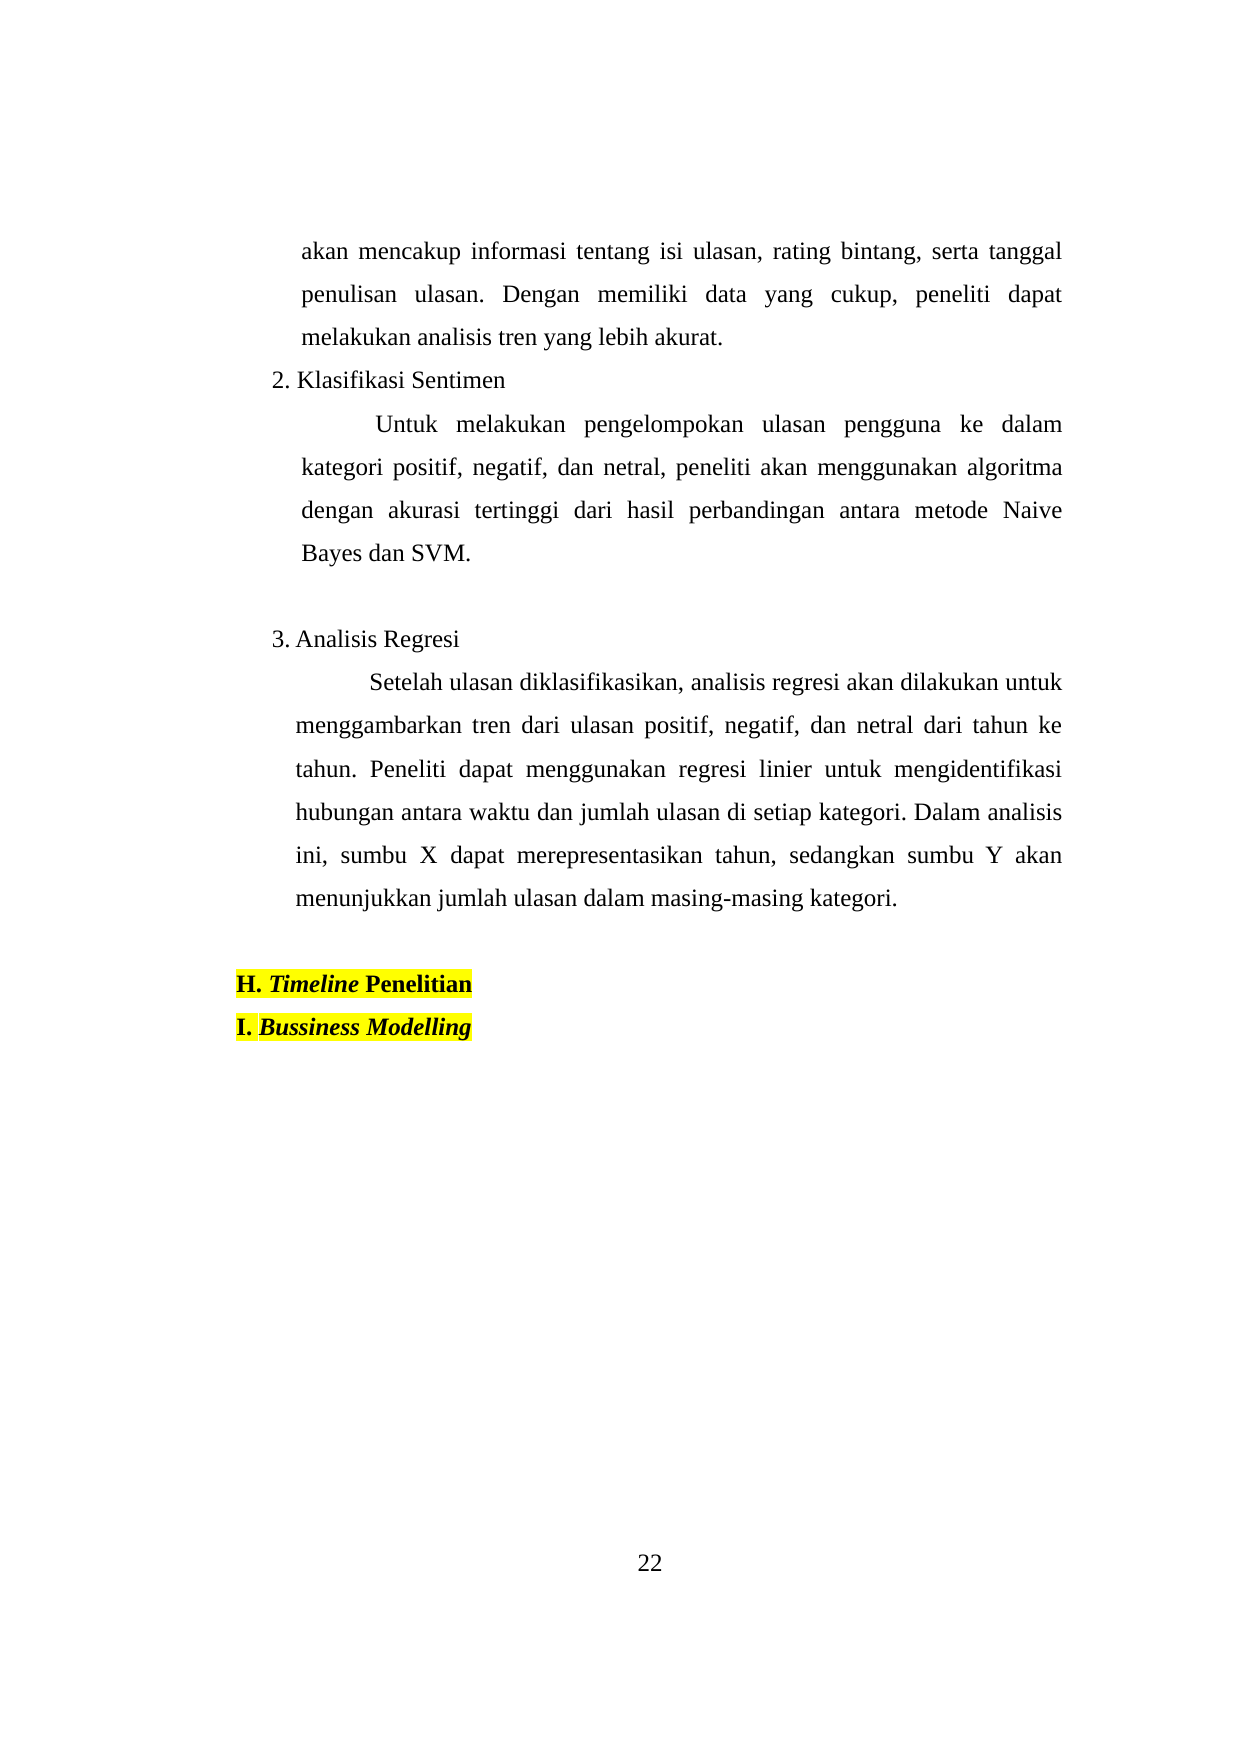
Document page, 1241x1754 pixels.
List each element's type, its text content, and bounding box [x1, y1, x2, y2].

text H. Timeline Penelitian [236, 969, 1063, 998]
text 3. Analisis Regresi [272, 624, 1063, 653]
text Untuk melakukan pengelompokan ulasan pengguna ke dalam kategori positif, negatif, dan netral, peneliti akan menggunakan algoritma dengan akurasi tertinggi dari hasil perbandingan antara metode Naive Bayes dan SVM. [301, 409, 1063, 567]
text I. Bussiness Modelling [236, 1012, 1063, 1041]
text 2. Klasifikasi Sentimen [272, 366, 1063, 394]
text akan mencakup informasi tentang isi ulasan, rating bintang, serta tanggal penulisan ulasan. Dengan memiliki data yang cukup, peneliti dapat melakukan analisis tren yang lebih akurat. [301, 236, 1063, 351]
text Setelah ulasan diklasifikasikan, analisis regresi akan dilakukan untuk menggambarkan tren dari ulasan positif, negatif, dan netral dari tahun ke tahun. Peneliti dapat menggunakan regresi linier untuk mengidentifikasi hubungan antara waktu dan jumlah ulasan di setiap kategori. Dalam analisis ini, sumbu X dapat merepresentasikan tahun, sedangkan sumbu Y akan menunjukkan jumlah ulasan dalam masing-masing kategori. [295, 667, 1063, 912]
